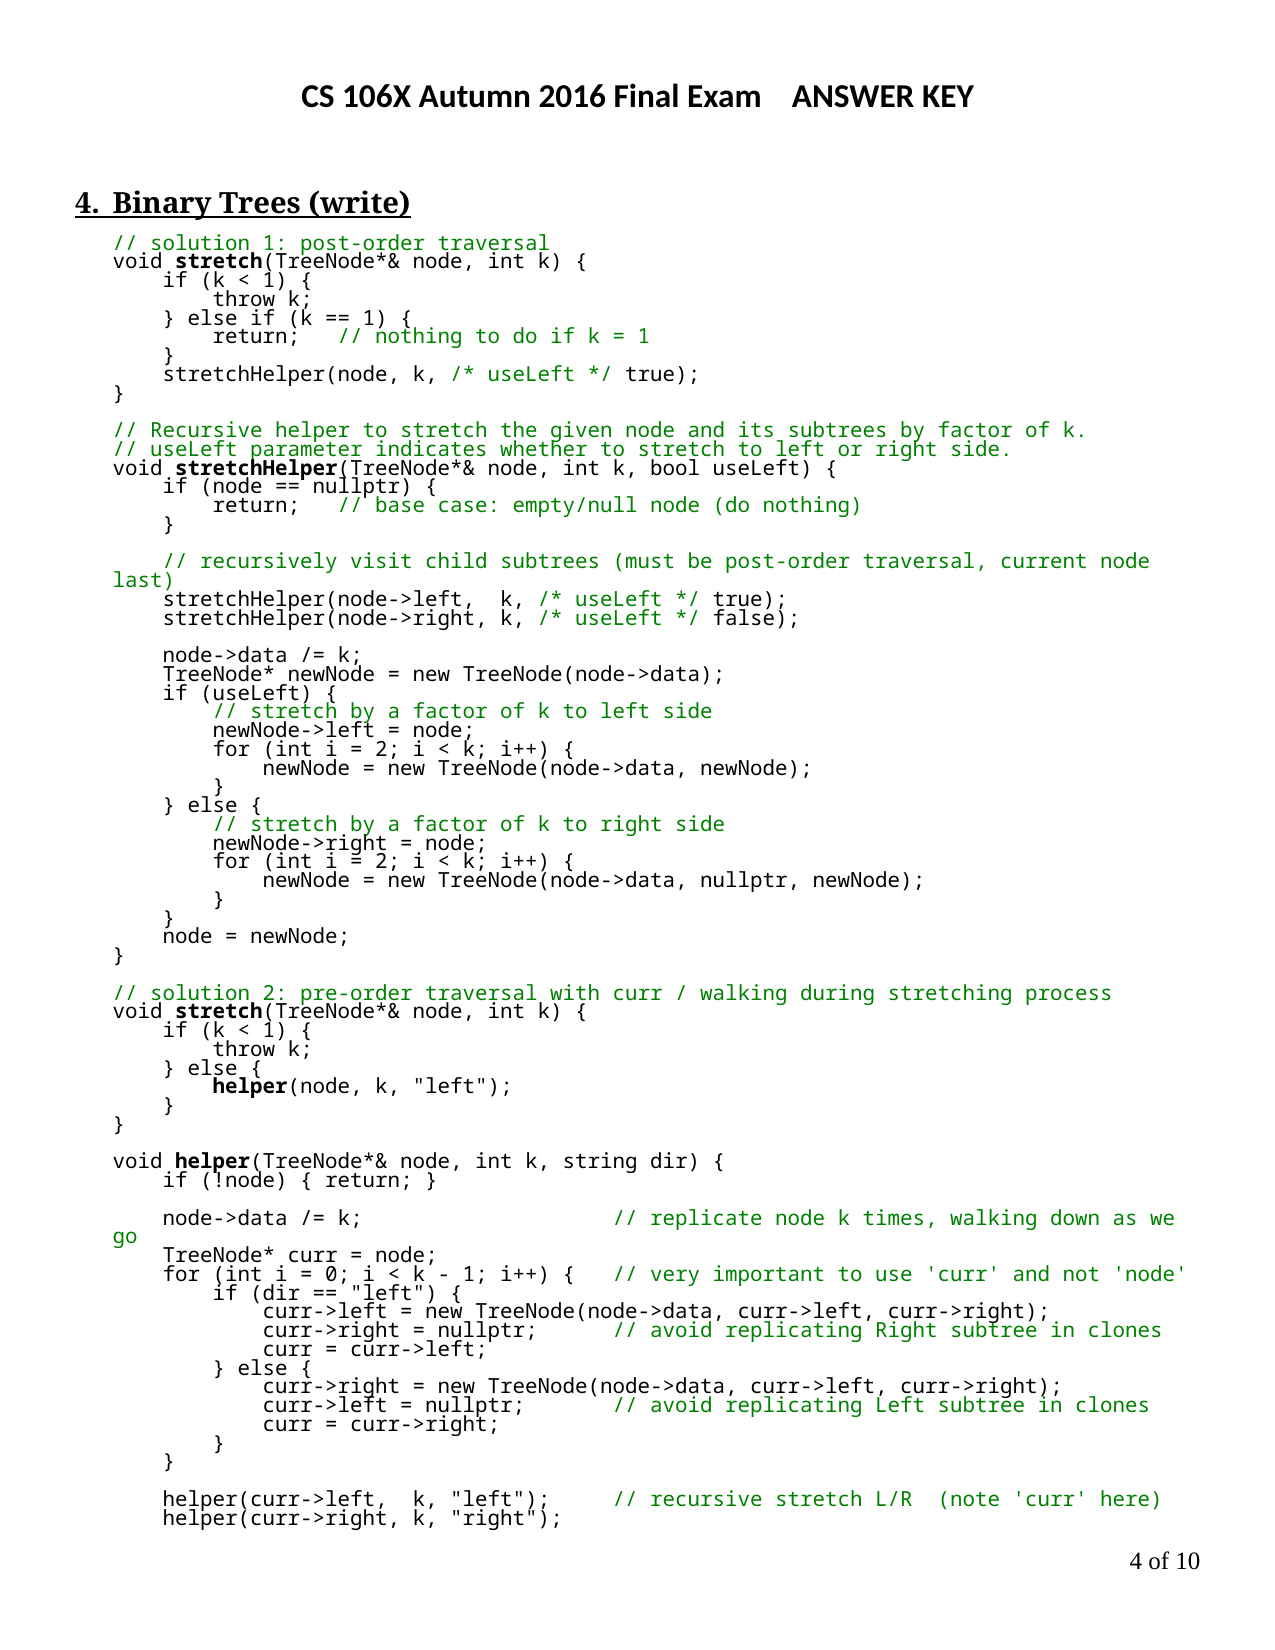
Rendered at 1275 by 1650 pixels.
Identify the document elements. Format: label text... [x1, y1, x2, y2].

text if (!node) { return; } [112, 1172, 1200, 1191]
text } [112, 891, 1200, 910]
text // stretch by a factor of k to right side [112, 816, 1200, 835]
text if (k < 1) { [112, 1022, 1200, 1041]
text return; // base case: empty/null node (do nothing) [112, 497, 1200, 516]
text TreeNode* curr = node; [112, 1247, 1200, 1266]
text newNode = new TreeNode(node->data, newNode); [112, 760, 1200, 779]
text } else { [112, 1360, 1200, 1379]
text curr = curr->left; [112, 1341, 1200, 1360]
text // solution 1: post-order traversal [112, 235, 1200, 254]
text void stretchHelper(TreeNode*& node, int k, bool useLeft) { [343, 460, 1200, 479]
text for (int i = 2; i < k; i++) { [112, 854, 1200, 872]
text } else if (k == 1) { [112, 310, 1200, 329]
text } [112, 347, 1200, 366]
text // solution 2: pre-order traversal with curr / walking during stretching process [112, 985, 1200, 1004]
text curr->left = nullptr; // avoid replicating Left subtree in clones [112, 1397, 1200, 1416]
text if (node == nullptr) { [112, 479, 1200, 497]
text for (int i = 2; i < k; i++) { [112, 741, 1200, 760]
text } [112, 1454, 1200, 1472]
text } [112, 385, 1200, 404]
text } [112, 1116, 1200, 1135]
text TreeNode* newNode = new TreeNode(node->data); [112, 666, 1200, 685]
text // useLeft parameter indicates whether to stretch to left or right side. [112, 441, 1200, 460]
text if (dir == "left") { [112, 1285, 1200, 1304]
text curr->right = new TreeNode(node->data, curr->left, curr->right); [112, 1379, 1043, 1397]
text } [112, 516, 1200, 535]
text curr = curr->right; [112, 1416, 1200, 1435]
text helper(curr->right, k, "right"); [112, 1510, 1200, 1529]
text 4. Binary Trees (write) [75, 183, 1200, 222]
text stretchHelper(node->left, k, /* useLeft */ true); [112, 591, 1200, 610]
text // Recursive helper to stretch the given node and its subtrees by factor of k. [112, 422, 1200, 441]
text newNode = new TreeNode(node->data, nullptr, newNode); [112, 872, 1200, 891]
text return; // nothing to do if k = 1 [112, 329, 1200, 347]
text void stretch(TreeNode*& node, int k) { [112, 254, 1200, 272]
text node->data /= k; // replicate node k times, walking down as we go [112, 1210, 1200, 1247]
text void helper(TreeNode*& node, int k, string dir) { [112, 1154, 1200, 1172]
text throw k; [112, 1041, 1200, 1060]
text newNode->right = node; [112, 835, 1200, 854]
text helper(node, k, "left"); [112, 1079, 1200, 1097]
text if (k < 1) { [112, 272, 1200, 291]
text for (int i = 0; i < k - 1; i++) { // very important to use 'curr' and not 'node' [112, 1266, 1200, 1285]
text } [112, 1097, 1200, 1116]
text node->data /= k; [112, 647, 1200, 666]
text } [112, 947, 1200, 966]
text throw k; [112, 291, 1200, 310]
text if (useLeft) { [112, 685, 1200, 704]
text helper(curr->left, k, "left"); // recursive stretch L/R (note 'curr' here) [112, 1491, 1200, 1510]
text newNode->left = node; [112, 722, 1200, 741]
text } else { [112, 797, 1200, 816]
text } [112, 1435, 1200, 1454]
text } [112, 910, 1200, 929]
text curr->right = new TreeNode(node->data, curr->left, curr->right); [1043, 1379, 1200, 1397]
text curr->right = nullptr; // avoid replicating Right subtree in clones [112, 1322, 1200, 1341]
text stretchHelper(node->right, k, /* useLeft */ false); [112, 610, 1200, 629]
text curr->left = new TreeNode(node->data, curr->left, curr->right); [112, 1304, 1200, 1322]
text node = newNode; [112, 929, 1200, 947]
text } [112, 779, 1200, 797]
text stretchHelper(node, k, /* useLeft */ true); [112, 366, 1200, 385]
text void stretchHelper(TreeNode*& node, int k, bool useLeft) { [112, 460, 344, 479]
text // recursively visit child subtrees (must be post-order traversal, current node last) [112, 554, 1200, 591]
text } else { [112, 1060, 1200, 1079]
text void stretch(TreeNode*& node, int k) { [112, 1004, 1200, 1022]
text // stretch by a factor of k to left side [112, 704, 1200, 722]
